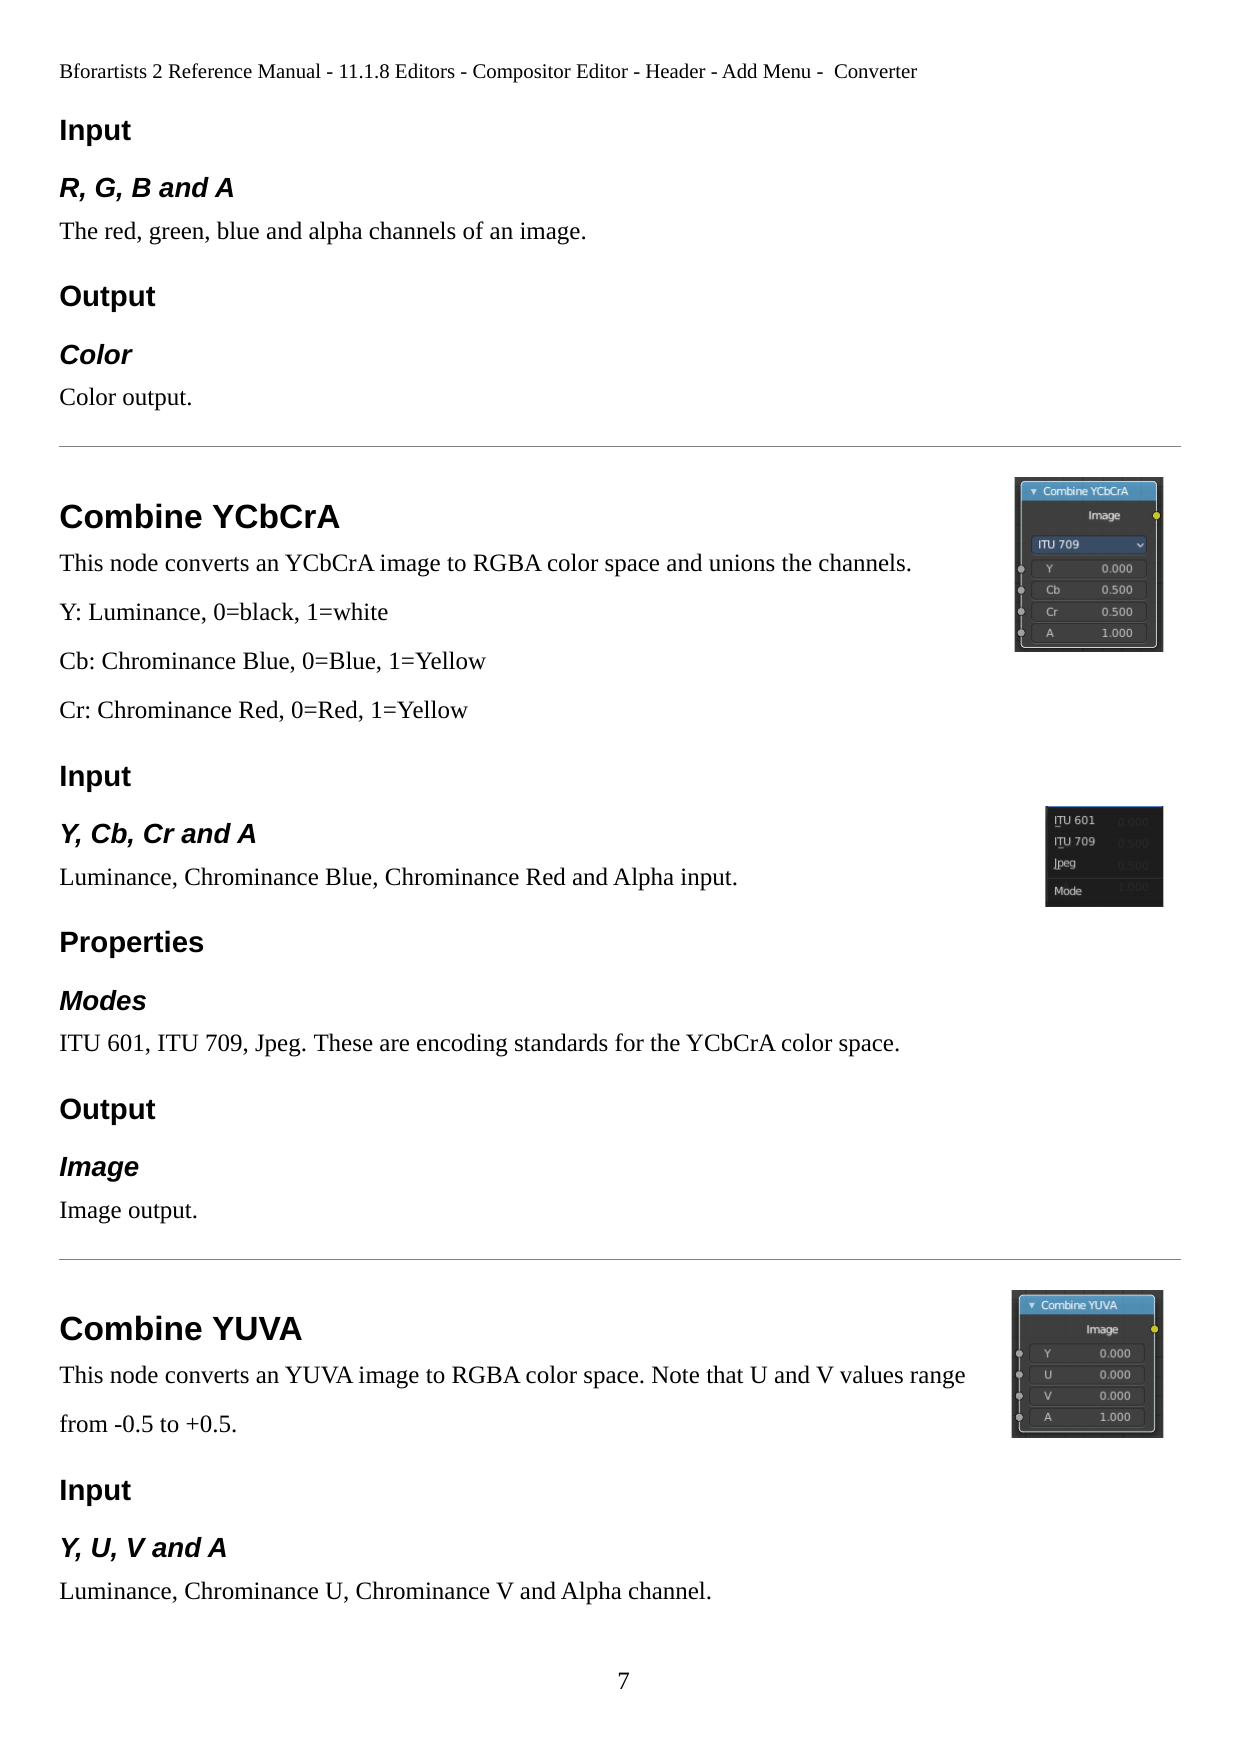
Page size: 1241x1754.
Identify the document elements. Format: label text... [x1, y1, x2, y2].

text Image output. [59, 1195, 1181, 1224]
text Color output. [59, 382, 1181, 411]
subtitle Properties [59, 925, 1181, 959]
text Luminance, Chrominance Blue, Chrominance Red and Alpha input. [59, 862, 1045, 890]
text from -0.5 to +0.5. [59, 1409, 1011, 1438]
picture [1045, 806, 1164, 907]
subtitle Combine YUVA [59, 1309, 1011, 1348]
subtitle Y, Cb, Cr and A [59, 817, 1045, 849]
subtitle [1164, 1309, 1181, 1348]
subtitle [1164, 497, 1181, 535]
subtitle Color [59, 338, 1181, 370]
subtitle [1164, 817, 1181, 849]
subtitle Output [59, 1092, 1181, 1126]
subtitle Combine YCbCrA [59, 497, 1014, 535]
text Cr: Chrominance Red, 0=Red, 1=Yellow [59, 695, 1181, 724]
subtitle Input [59, 1473, 1181, 1507]
subtitle Modes [59, 984, 1181, 1016]
picture [1014, 477, 1164, 652]
text Cb: Chrominance Blue, 0=Blue, 1=Yellow [59, 646, 1181, 674]
picture [1011, 1290, 1164, 1438]
subtitle Input [59, 113, 1181, 146]
text The red, green, blue and alpha channels of an image. [59, 216, 1181, 244]
text Y: Luminance, 0=black, 1=white [59, 597, 1014, 626]
subtitle Image [59, 1151, 1181, 1183]
subtitle Input [59, 758, 1181, 792]
text ITU 601, ITU 709, Jpeg. These are encoding standards for the YCbCrA color space. [59, 1028, 1181, 1057]
text This node converts an YUVA image to RGBA color space. Note that U and V values range [59, 1360, 1011, 1389]
subtitle Y, U, V and A [59, 1532, 1181, 1564]
text [1164, 1409, 1181, 1438]
text This node converts an YCbCrA image to RGBA color space and unions the channels. [59, 548, 1014, 576]
text Luminance, Chrominance U, Chrominance V and Alpha channel. [59, 1576, 1181, 1605]
subtitle R, G, B and A [59, 171, 1181, 203]
subtitle Output [59, 279, 1181, 313]
